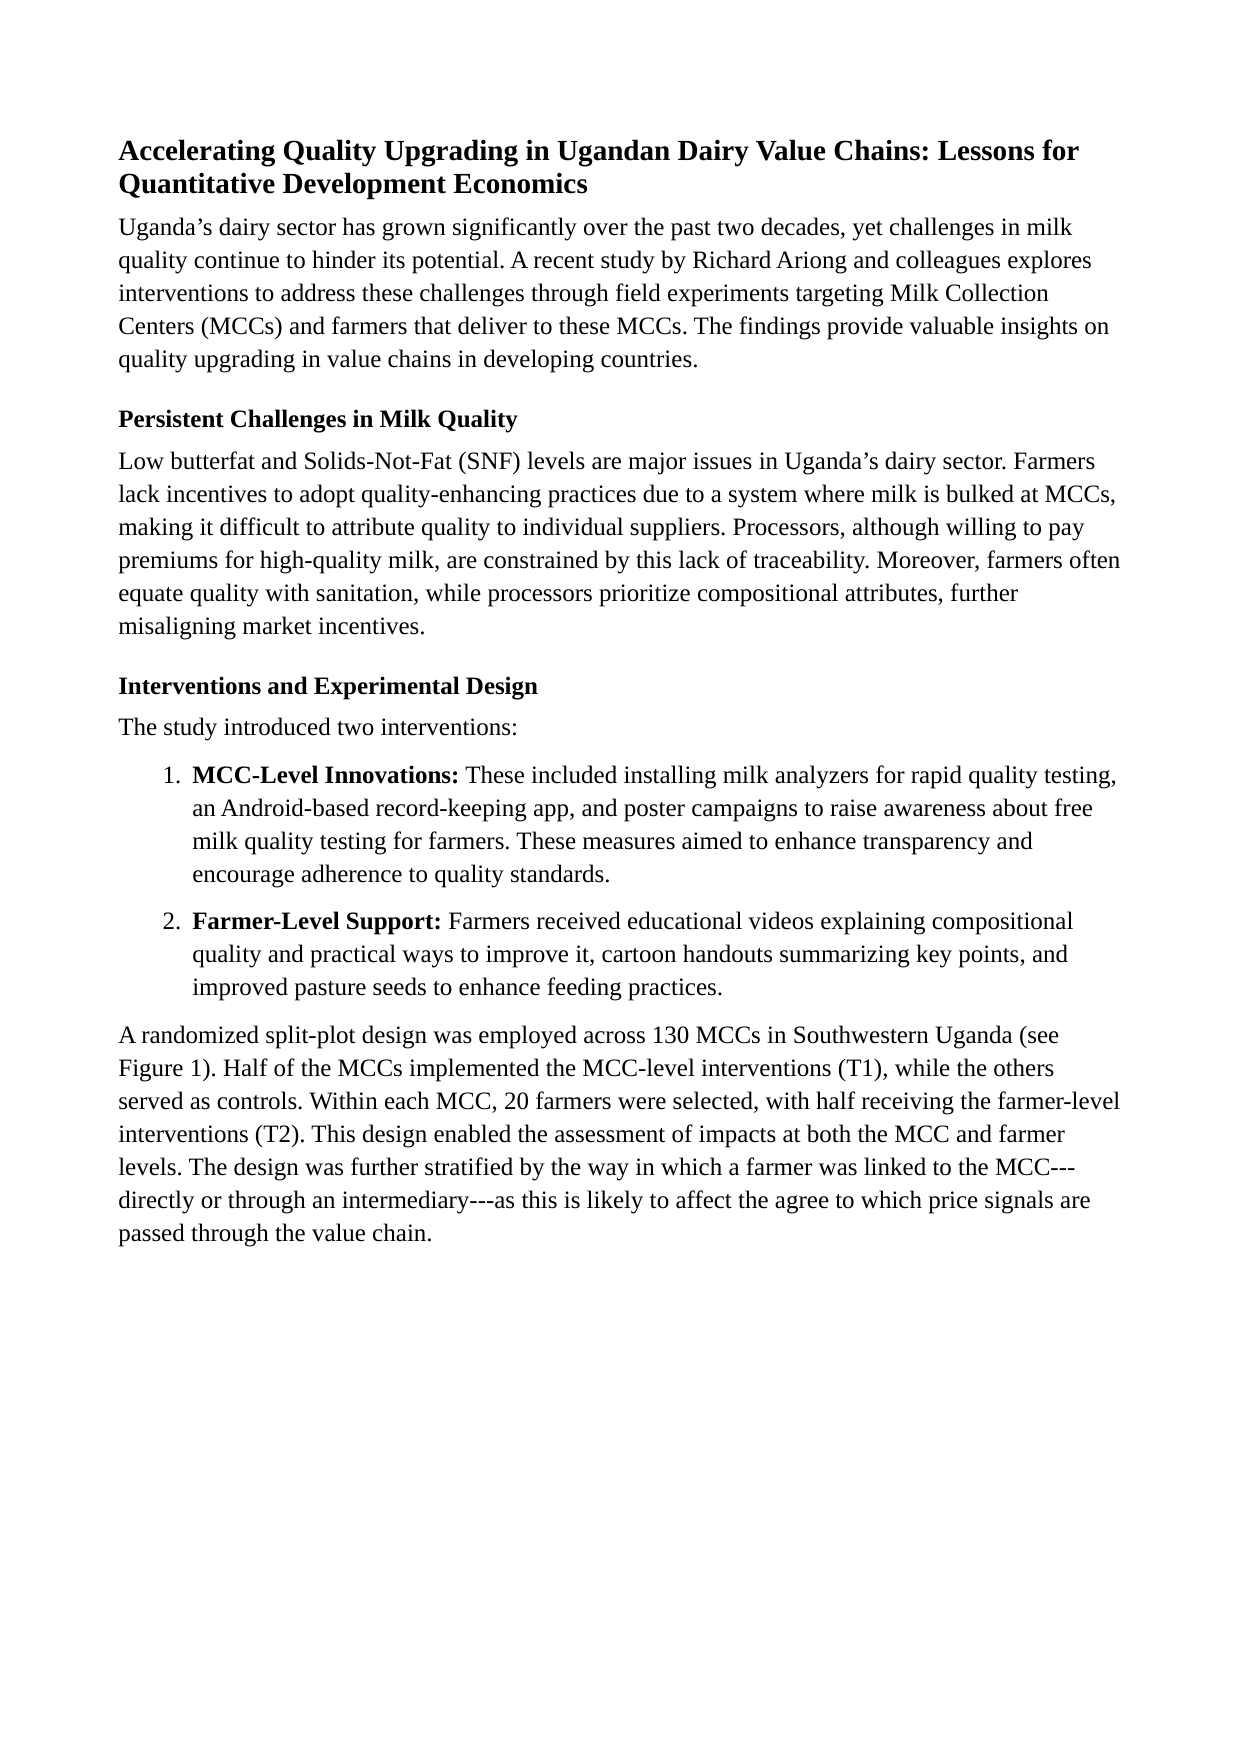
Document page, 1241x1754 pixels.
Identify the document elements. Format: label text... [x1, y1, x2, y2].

subtitle Persistent Challenges in Milk Quality [118, 404, 1122, 433]
text Uganda’s dairy sector has grown significantly over the past two decades, yet challenges in milk quality continue to hinder its potential. A recent study by Richard Ariong and colleagues explores interventions to address these challenges through field experiments targeting Milk Collection Centers (MCCs) and farmers that deliver to these MCCs. The findings provide valuable insights on quality upgrading in value chains in developing countries. [118, 212, 1122, 373]
text A randomized split-plot design was employed across 130 MCCs in Southwestern Uganda (see Figure 1). Half of the MCCs implemented the MCC-level interventions (T1), while the others served as controls. Within each MCC, 20 farmers were selected, with half receiving the farmer-level interventions (T2). This design enabled the assessment of impacts at both the MCC and farmer levels. The design was further stratified by the way in which a farmer was linked to the MCC---directly or through an intermediary---as this is likely to affect the agree to which price signals are passed through the value chain. [118, 1020, 1122, 1247]
list Farmer-Level Support: Farmers received educational videos explaining compositional quality and practical ways to improve it, cartoon handouts summarizing key points, and improved pasture seeds to enhance feeding practices. [162, 906, 1122, 1001]
list MCC-Level Innovations: These included installing milk analyzers for rapid quality testing, an Android-based record-keeping app, and poster campaigns to raise awareness about free milk quality testing for farmers. These measures aimed to enhance transparency and encourage adherence to quality standards. [162, 760, 1122, 888]
text The study introduced two interventions: [118, 712, 1122, 741]
subtitle Interventions and Experimental Design [118, 671, 1122, 700]
text Low butterfat and Solids-Not-Fat (SNF) levels are major issues in Uganda’s dairy sector. Farmers lack incentives to adopt quality-enhancing practices due to a system where milk is bulked at MCCs, making it difficult to attribute quality to individual suppliers. Processors, although willing to pay premiums for high-quality milk, are constrained by this lack of traceability. Moreover, farmers often equate quality with sanitation, while processors prioritize compositional attributes, further misaligning market incentives. [118, 446, 1122, 639]
subtitle Accelerating Quality Upgrading in Ugandan Dairy Value Chains: Lessons for Quantitative Development Economics [118, 133, 1122, 200]
